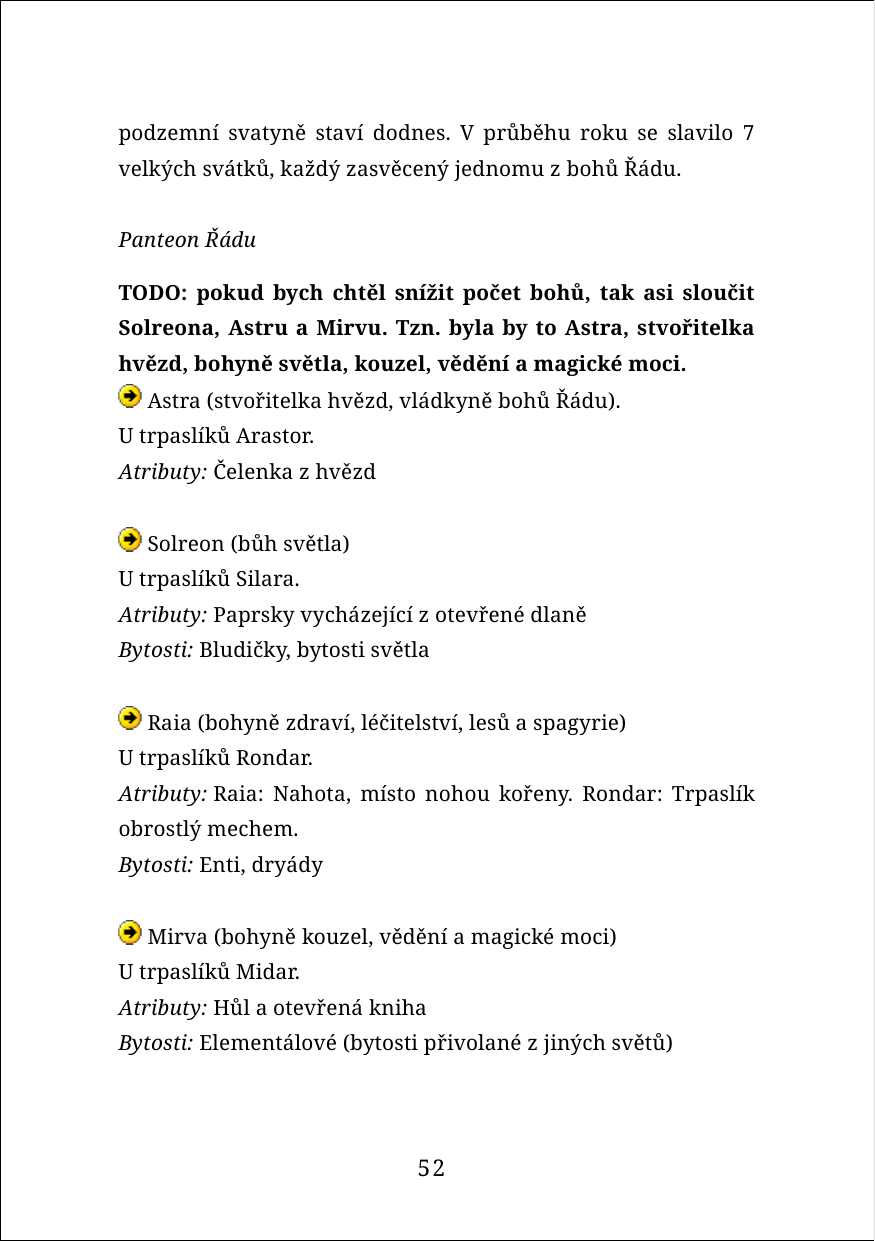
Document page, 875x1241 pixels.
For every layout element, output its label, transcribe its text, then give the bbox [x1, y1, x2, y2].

text TODO: pokud bych chtěl snížit počet bohů, tak asi sloučit Solreona, Astru a Mirvu. Tzn. byla by to Astra, stvořitelka hvězd, bohyně světla, kouzel, vědění a magické moci. Astra (stvořitelka hvězd, vládkyně bohů Řádu). U trpaslíků Arastor. Atributy: Čelenka z hvězd Solreon (bůh světla) U trpaslíků Silara. Atributy: Paprsky vycházející z otevřené dlaně Bytosti: Bludičky, bytosti světla Raia (bohyně zdraví, léčitelství, lesů a spagyrie) U trpaslíků Rondar. Atributy: Raia: Nahota, místo nohou kořeny. Rondar: Trpaslík obrostlý mechem. Bytosti: Enti, dryády Mirva (bohyně kouzel, vědění a magické moci) U trpaslíků Midar. Atributy: Hůl a otevřená kniha Bytosti: Elementálové (bytosti přivolané z jiných světů) [118, 278, 756, 1092]
picture [118, 920, 142, 945]
picture [118, 706, 142, 730]
picture [118, 384, 142, 408]
text podzemní svatyně staví dodnes. V průběhu roku se slavilo 7 velkých svátků, každý zasvěcený jednomu z bohů Řádu. Panteon Řádu [118, 118, 756, 253]
picture [118, 527, 142, 552]
